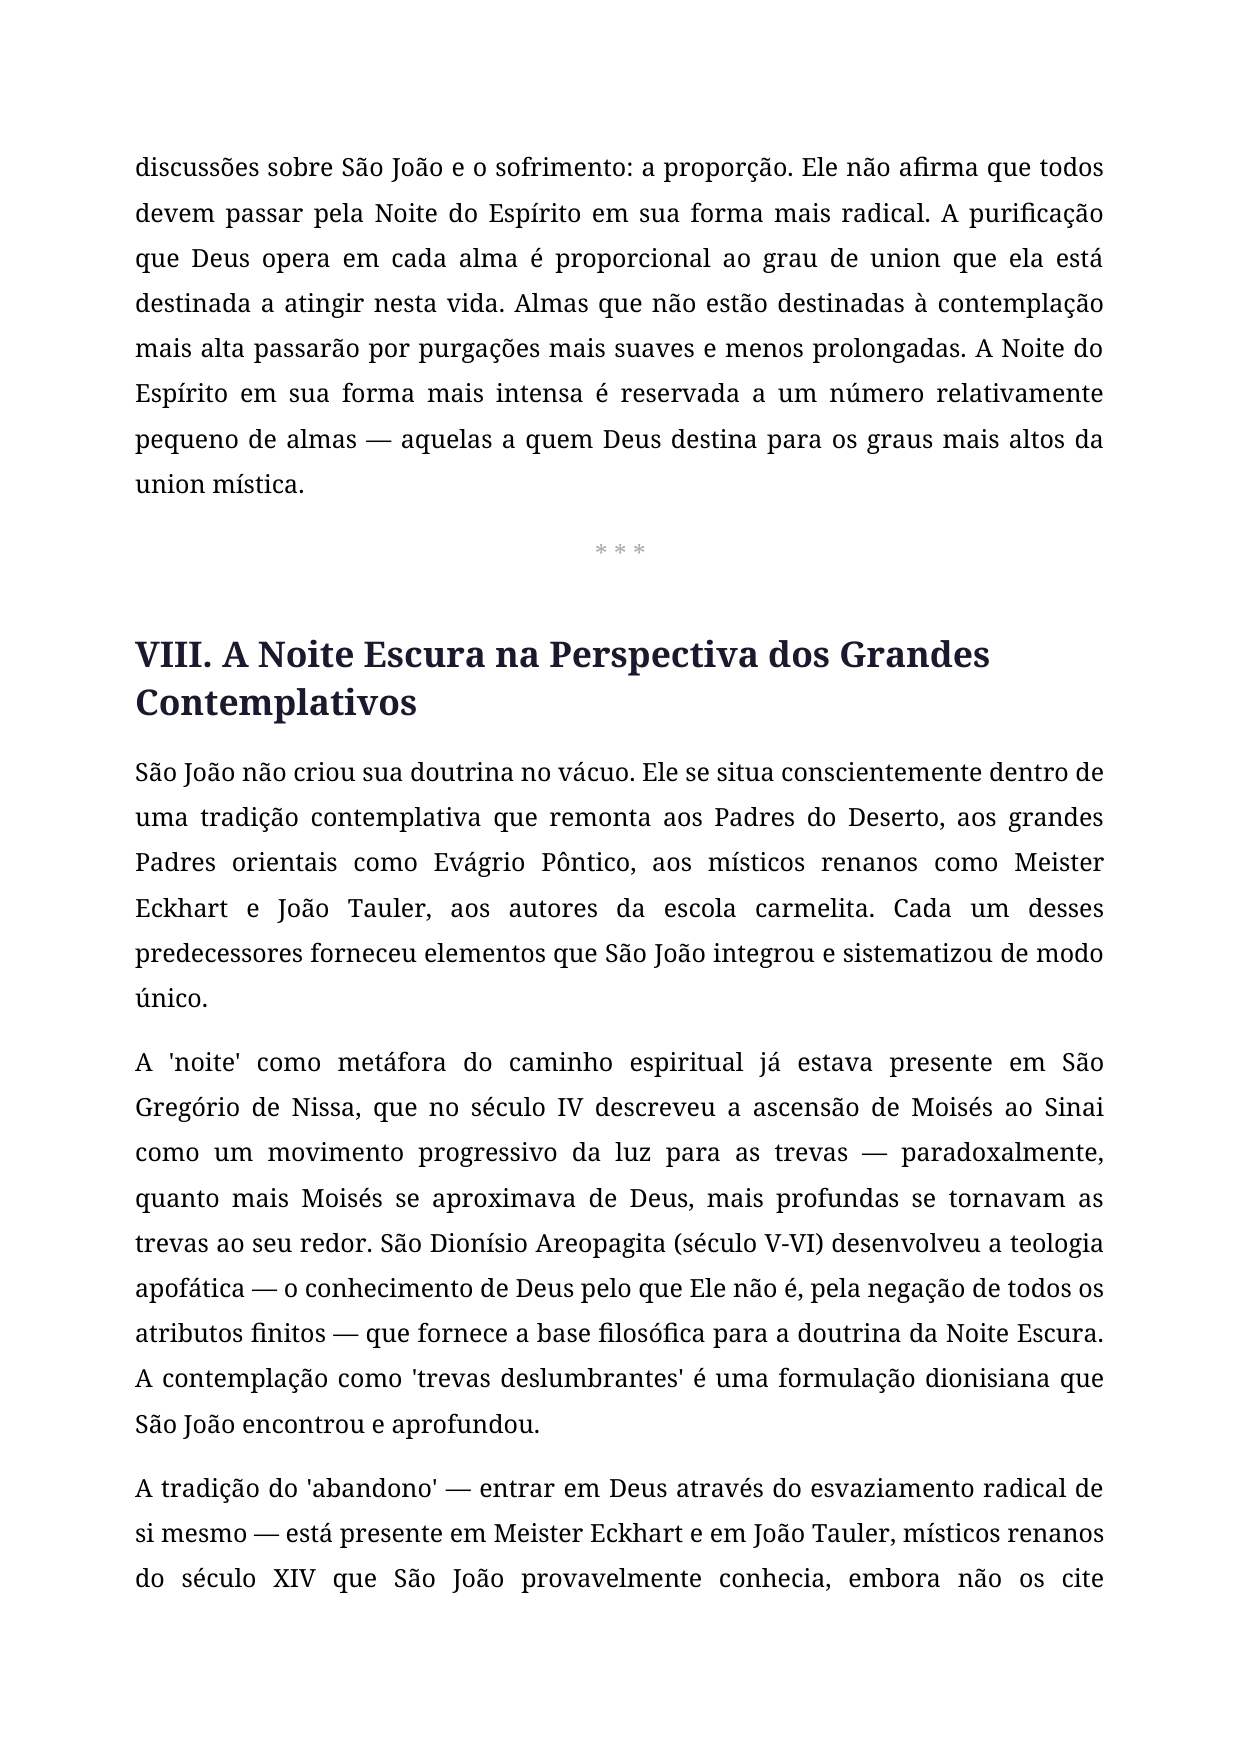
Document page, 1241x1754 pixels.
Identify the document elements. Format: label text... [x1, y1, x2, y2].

text A tradição do 'abandono' — entrar em Deus através do esvaziamento radical de si mesmo — está presente em Meister Eckhart e em João Tauler, místicos renanos do século XIV que São João provavelmente conhecia, embora não os cite [135, 1470, 1105, 1595]
text A 'noite' como metáfora do caminho espiritual já estava presente em São Gregório de Nissa, que no século IV descreveu a ascensão de Moisés ao Sinai como um movimento progressivo da luz para as trevas — paradoxalmente, quanto mais Moisés se aproximava de Deus, mais profundas se tornavam as trevas ao seu redor. São Dionísio Areopagita (século V-VI) desenvolveu a teologia apofática — o conhecimento de Deus pelo que Ele não é, pela negação de todos os atributos finitos — que fornece a base filosófica para a doutrina da Noite Escura. A contemplação como 'trevas deslumbrantes' é uma formulação dionisiana que São João encontrou e aprofundou. [135, 1045, 1105, 1440]
text São João não criou sua doutrina no vácuo. Ele se situa conscientemente dentro de uma tradição contemplativa que remonta aos Padres do Deserto, aos grandes Padres orientais como Evágrio Pôntico, aos místicos renanos como Meister Eckhart e João Tauler, aos autores da escola carmelita. Cada um desses predecessores forneceu elementos que São João integrou e sistematizou de modo único. [135, 755, 1105, 1015]
text * * * [135, 537, 1105, 571]
subtitle VIII. A Noite Escura na Perspectiva dos Grandes Contemplativos [135, 629, 1105, 726]
text discussões sobre São João e o sofrimento: a proporção. Ele não afirma que todos devem passar pela Noite do Espírito em sua forma mais radical. A purificação que Deus opera em cada alma é proporcional ao grau de union que ela está destinada a atingir nesta vida. Almas que não estão destinadas à contemplação mais alta passarão por purgações mais suaves e menos prolongadas. A Noite do Espírito em sua forma mais intensa é reservada a um número relativamente pequeno de almas — aquelas a quem Deus destina para os graus mais altos da union mística. [135, 150, 1105, 501]
